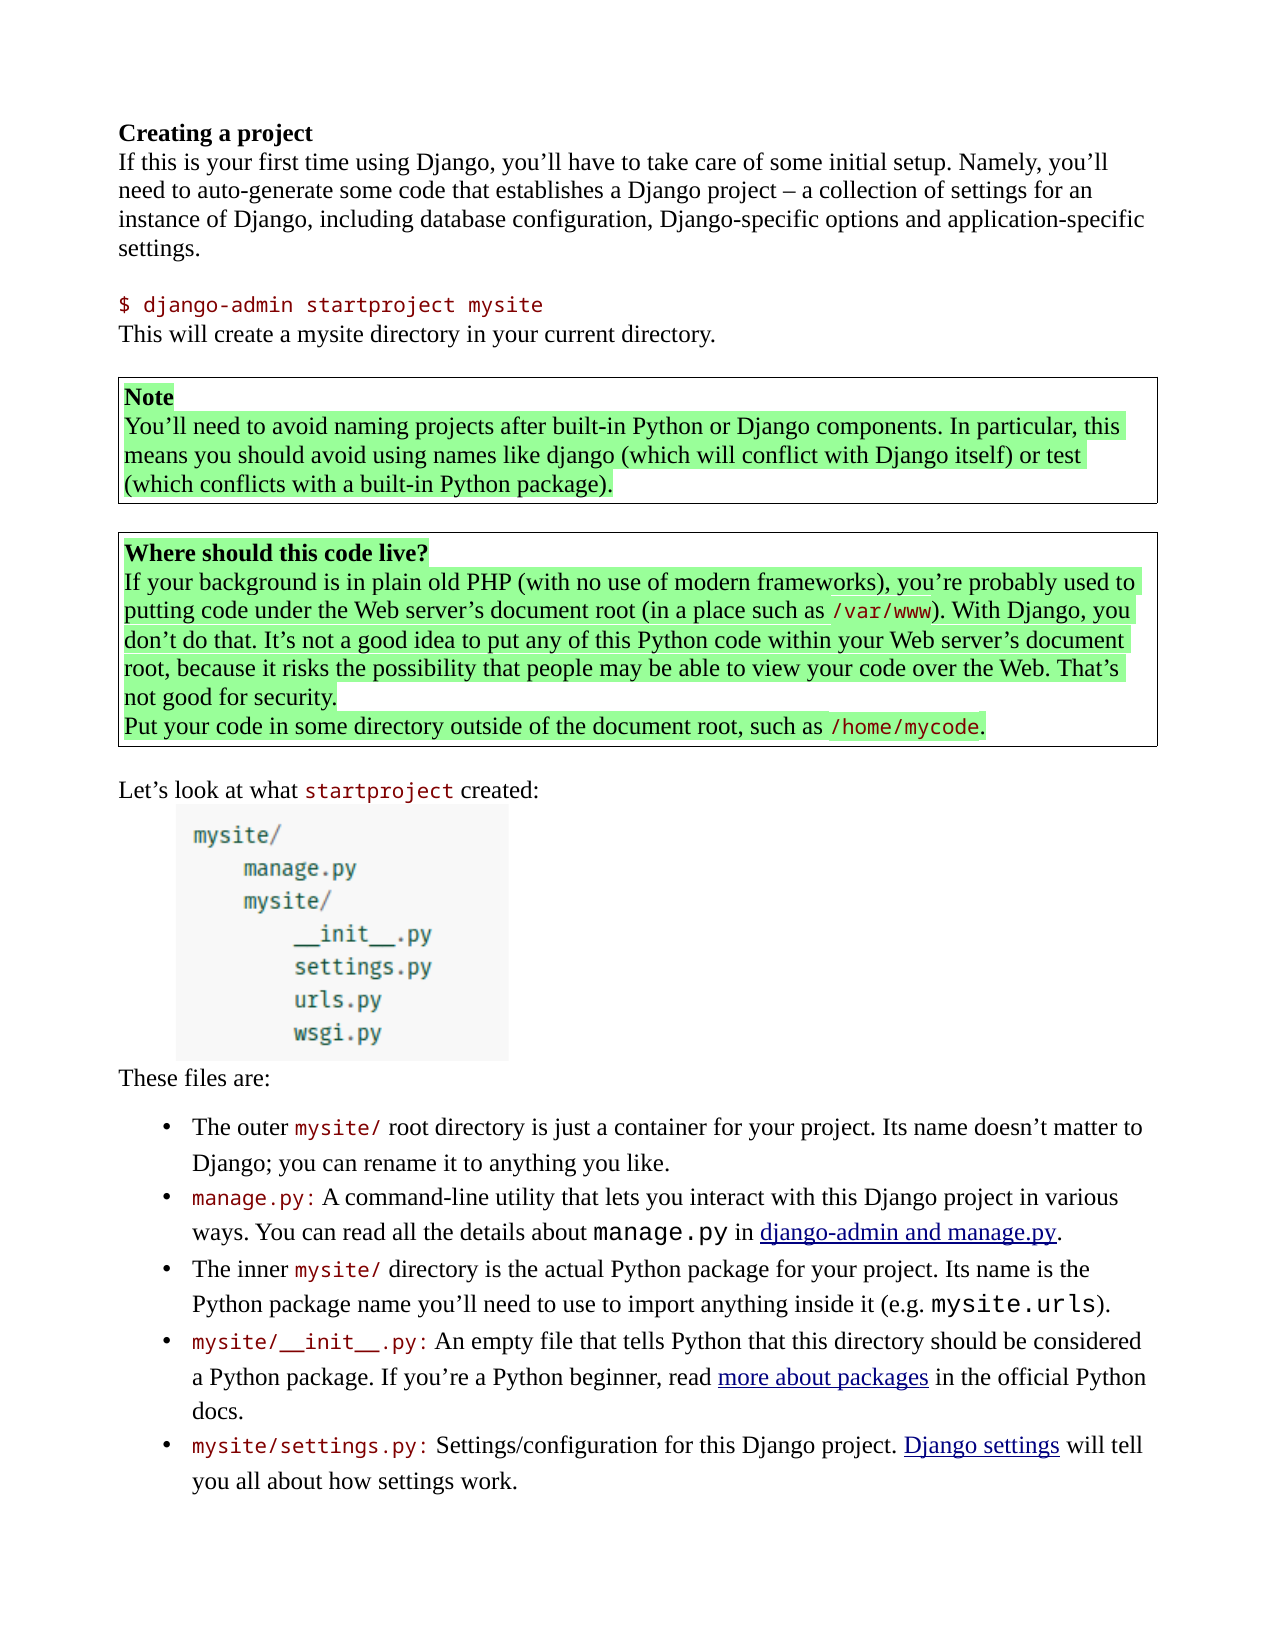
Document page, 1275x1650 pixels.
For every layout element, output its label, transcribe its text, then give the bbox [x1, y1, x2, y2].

list The outer mysite/ root directory is just a container for your project. Its name doesn’t matter to Django; you can rename it to anything you like. [162, 1112, 1157, 1176]
list manage.py: A command-line utility that lets you interact with this Django project in various ways. You can read all the details about manage.py in django-admin and manage.py. [162, 1182, 1157, 1248]
text This will create a mysite directory in your current directory. [118, 319, 1157, 348]
list mysite/settings.py: Settings/configuration for this Django project. Django settings will tell you all about how settings work. [162, 1431, 1157, 1494]
text Creating a project [118, 118, 1157, 147]
table_header Note You’ll need to avoid naming projects after built-in Python or Django components. In particular, this means you should avoid using names like django (which will conflict with Django itself) or test (which conflicts with a built-in Python package). [119, 378, 1157, 503]
text Let’s look at what startproject created: [118, 775, 1157, 804]
picture [175, 804, 509, 1061]
text If this is your first time using Django, you’ll have to take care of some initial setup. Namely, you’ll need to auto-generate some code that establishes a Django project – a collection of settings for an instance of Django, including database configuration, Django-specific options and application-specific settings. [118, 147, 1157, 262]
text These files are: [118, 1063, 1157, 1092]
list The inner mysite/ directory is the actual Python package for your project. Its name is the Python package name you’ll need to use to import anything inside it (e.g. mysite.urls). [162, 1254, 1157, 1320]
table_header Where should this code live? If your background is in plain old PHP (with no use of modern frameworks), you’re probably used to putting code under the Web server’s document root (in a place such as /var/www). With Django, you don’t do that. It’s not a good idea to put any of this Python code within your Web server’s document root, because it risks the possibility that people may be able to view your code over the Web. That’s not good for security. Put your code in some directory outside of the document root, such as /home/mycode. [119, 533, 1157, 746]
list mysite/__init__.py: An empty file that tells Python that this directory should be considered a Python package. If you’re a Python beginner, read more about packages in the official Python docs. [162, 1326, 1157, 1425]
text $ django-admin startproject mysite [118, 291, 1157, 319]
